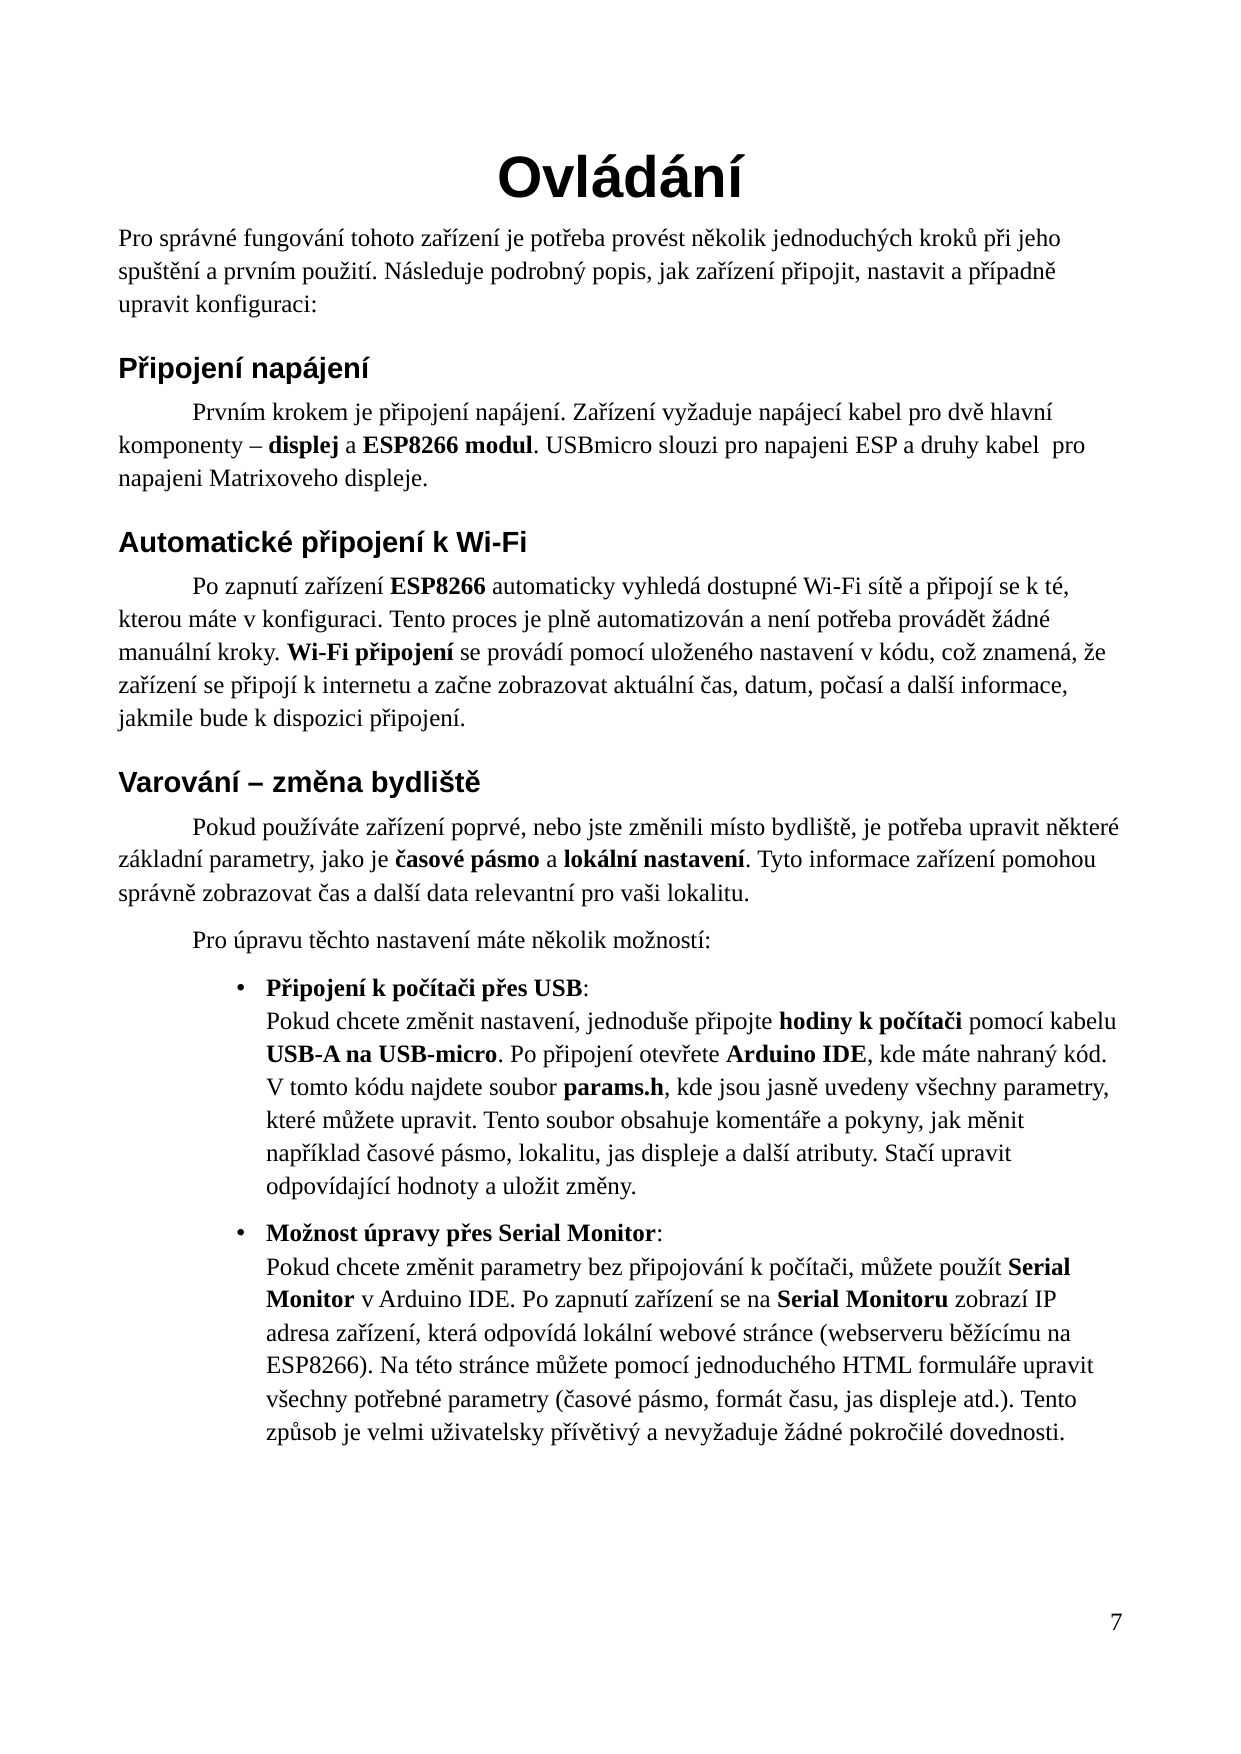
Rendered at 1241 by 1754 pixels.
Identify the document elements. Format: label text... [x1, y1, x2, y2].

list Připojení k počítači přes USB: Pokud chcete změnit nastavení, jednoduše připojte hodiny k počítači pomocí kabelu USB-A na USB-micro. Po připojení otevřete Arduino IDE, kde máte nahraný kód. V tomto kódu najdete soubor params.h, kde jsou jasně uvedeny všechny parametry, které můžete upravit. Tento soubor obsahuje komentáře a pokyny, jak měnit například časové pásmo, lokalitu, jas displeje a další atributy. Stačí upravit odpovídající hodnoty a uložit změny. [236, 973, 1122, 1200]
text Po zapnutí zařízení ESP8266 automaticky vyhledá dostupné Wi-Fi sítě a připojí se k té, kterou máte v konfiguraci. Tento proces je plně automatizován a není potřeba provádět žádné manuální kroky. Wi-Fi připojení se provádí pomocí uloženého nastavení v kódu, což znamená, že zařízení se připojí k internetu a začne zobrazovat aktuální čas, datum, počasí a další informace, jakmile bude k dispozici připojení. [118, 571, 1122, 732]
subtitle Automatické připojení k Wi-Fi [118, 525, 1122, 559]
list Možnost úpravy přes Serial Monitor: Pokud chcete změnit parametry bez připojování k počítači, můžete použít Serial Monitor v Arduino IDE. Po zapnutí zařízení se na Serial Monitoru zobrazí IP adresa zařízení, která odpovídá lokální webové stránce (webserveru běžícímu na ESP8266). Na této stránce můžete pomocí jednoduchého HTML formuláře upravit všechny potřebné parametry (časové pásmo, formát času, jas displeje atd.). Tento způsob je velmi uživatelsky přívětivý a nevyžaduje žádné pokročilé dovednosti. [236, 1218, 1122, 1445]
subtitle Ovládání [118, 143, 1122, 210]
subtitle Varování – změna bydliště [118, 766, 1122, 799]
text Prvním krokem je připojení napájení. Zařízení vyžaduje napájecí kabel pro dvě hlavní komponenty – displej a ESP8266 modul. USBmicro slouzi pro napajeni ESP a druhy kabel pro napajeni Matrixoveho displeje. [118, 397, 1122, 492]
text Pro správné fungování tohoto zařízení je potřeba provést několik jednoduchých kroků při jeho spuštění a prvním použití. Následuje podrobný popis, jak zařízení připojit, nastavit a případně upravit konfiguraci: [118, 223, 1122, 317]
text Pokud používáte zařízení poprvé, nebo jste změnili místo bydliště, je potřeba upravit některé základní parametry, jako je časové pásmo a lokální nastavení. Tyto informace zařízení pomohou správně zobrazovat čas a další data relevantní pro vaši lokalitu. [118, 812, 1122, 906]
subtitle Připojení napájení [118, 351, 1122, 384]
list Pro úpravu těchto nastavení máte několik možností: [162, 925, 1122, 954]
